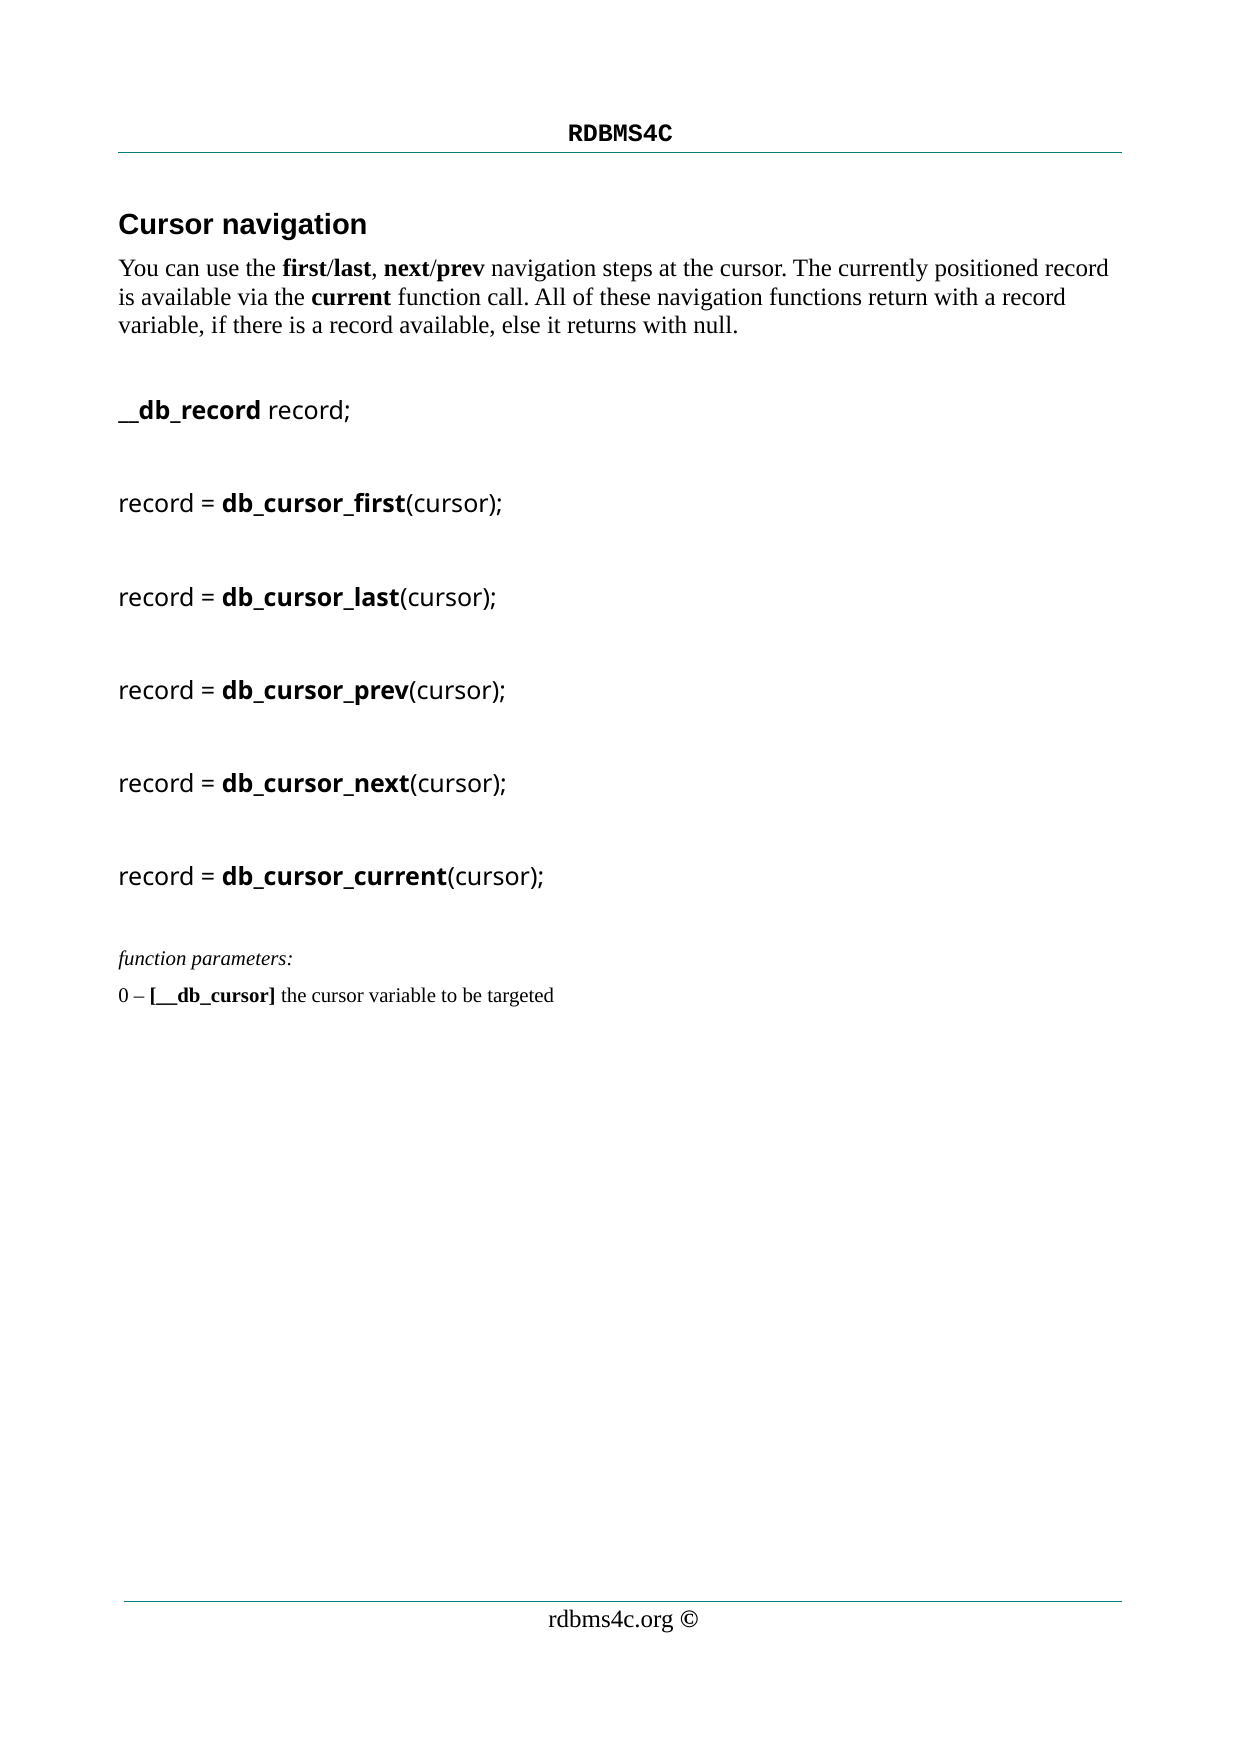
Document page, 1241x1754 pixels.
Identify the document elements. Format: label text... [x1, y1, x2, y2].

text record = db_cursor_next(cursor); [118, 765, 1122, 799]
text record = db_cursor_first(cursor); [118, 486, 1122, 520]
text record = db_cursor_last(cursor); [118, 579, 1122, 613]
text __db_record record; [118, 393, 1122, 427]
text function parameters: [118, 946, 1122, 970]
text record = db_cursor_prev(cursor); [118, 672, 1122, 706]
subtitle Cursor navigation [118, 207, 1122, 240]
text record = db_cursor_current(cursor); [118, 858, 1122, 893]
text 0 – [__db_cursor] the cursor variable to be targeted [118, 983, 1122, 1007]
text You can use the first/last, next/prev navigation steps at the cursor. The currently positioned record is available via the current function call. All of these navigation functions return with a record variable, if there is a record available, else it returns with null. [118, 253, 1122, 339]
